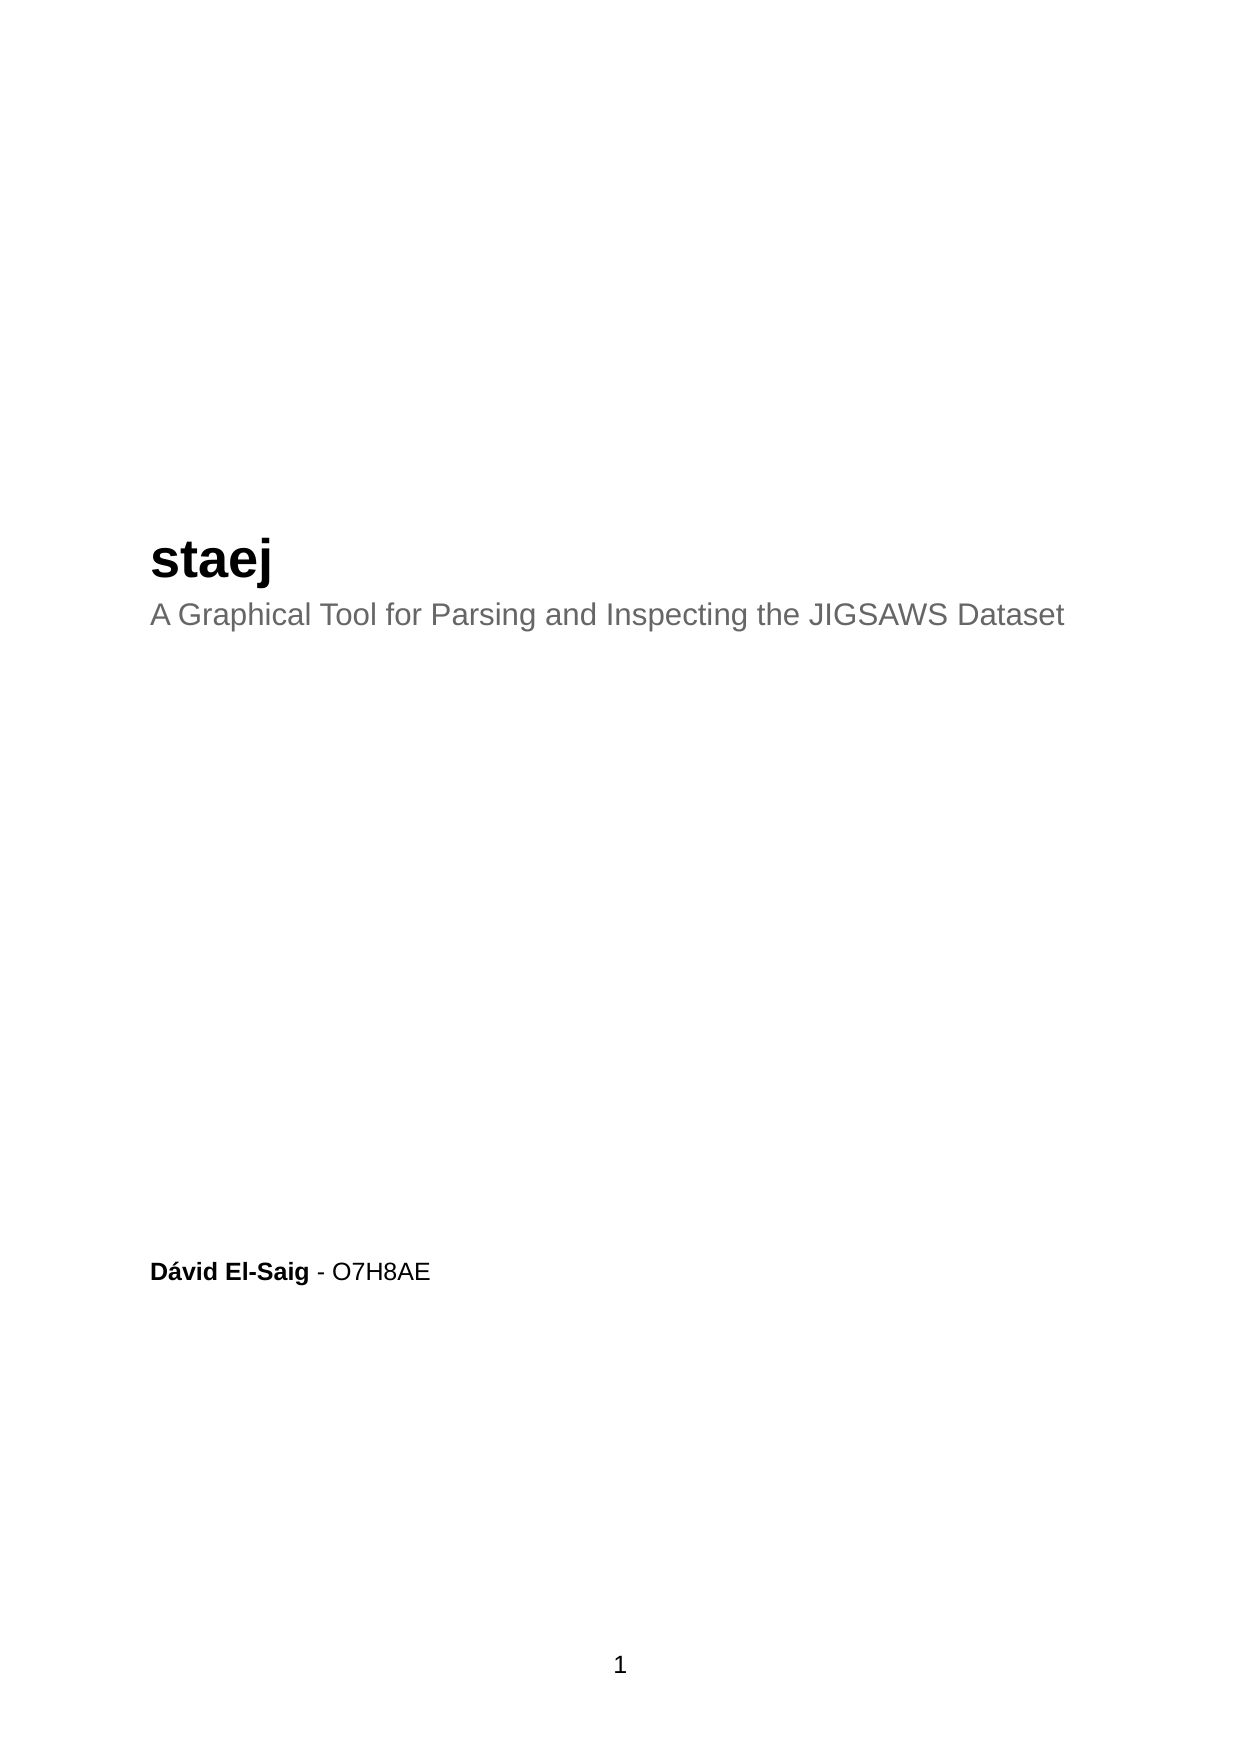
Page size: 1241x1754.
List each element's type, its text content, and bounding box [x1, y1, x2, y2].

subtitle A Graphical Tool for Parsing and Inspecting the JIGSAWS Dataset [150, 596, 1090, 631]
text Dávid El-Saig - O7H8AE [150, 1257, 1090, 1286]
title staej [150, 527, 1090, 589]
